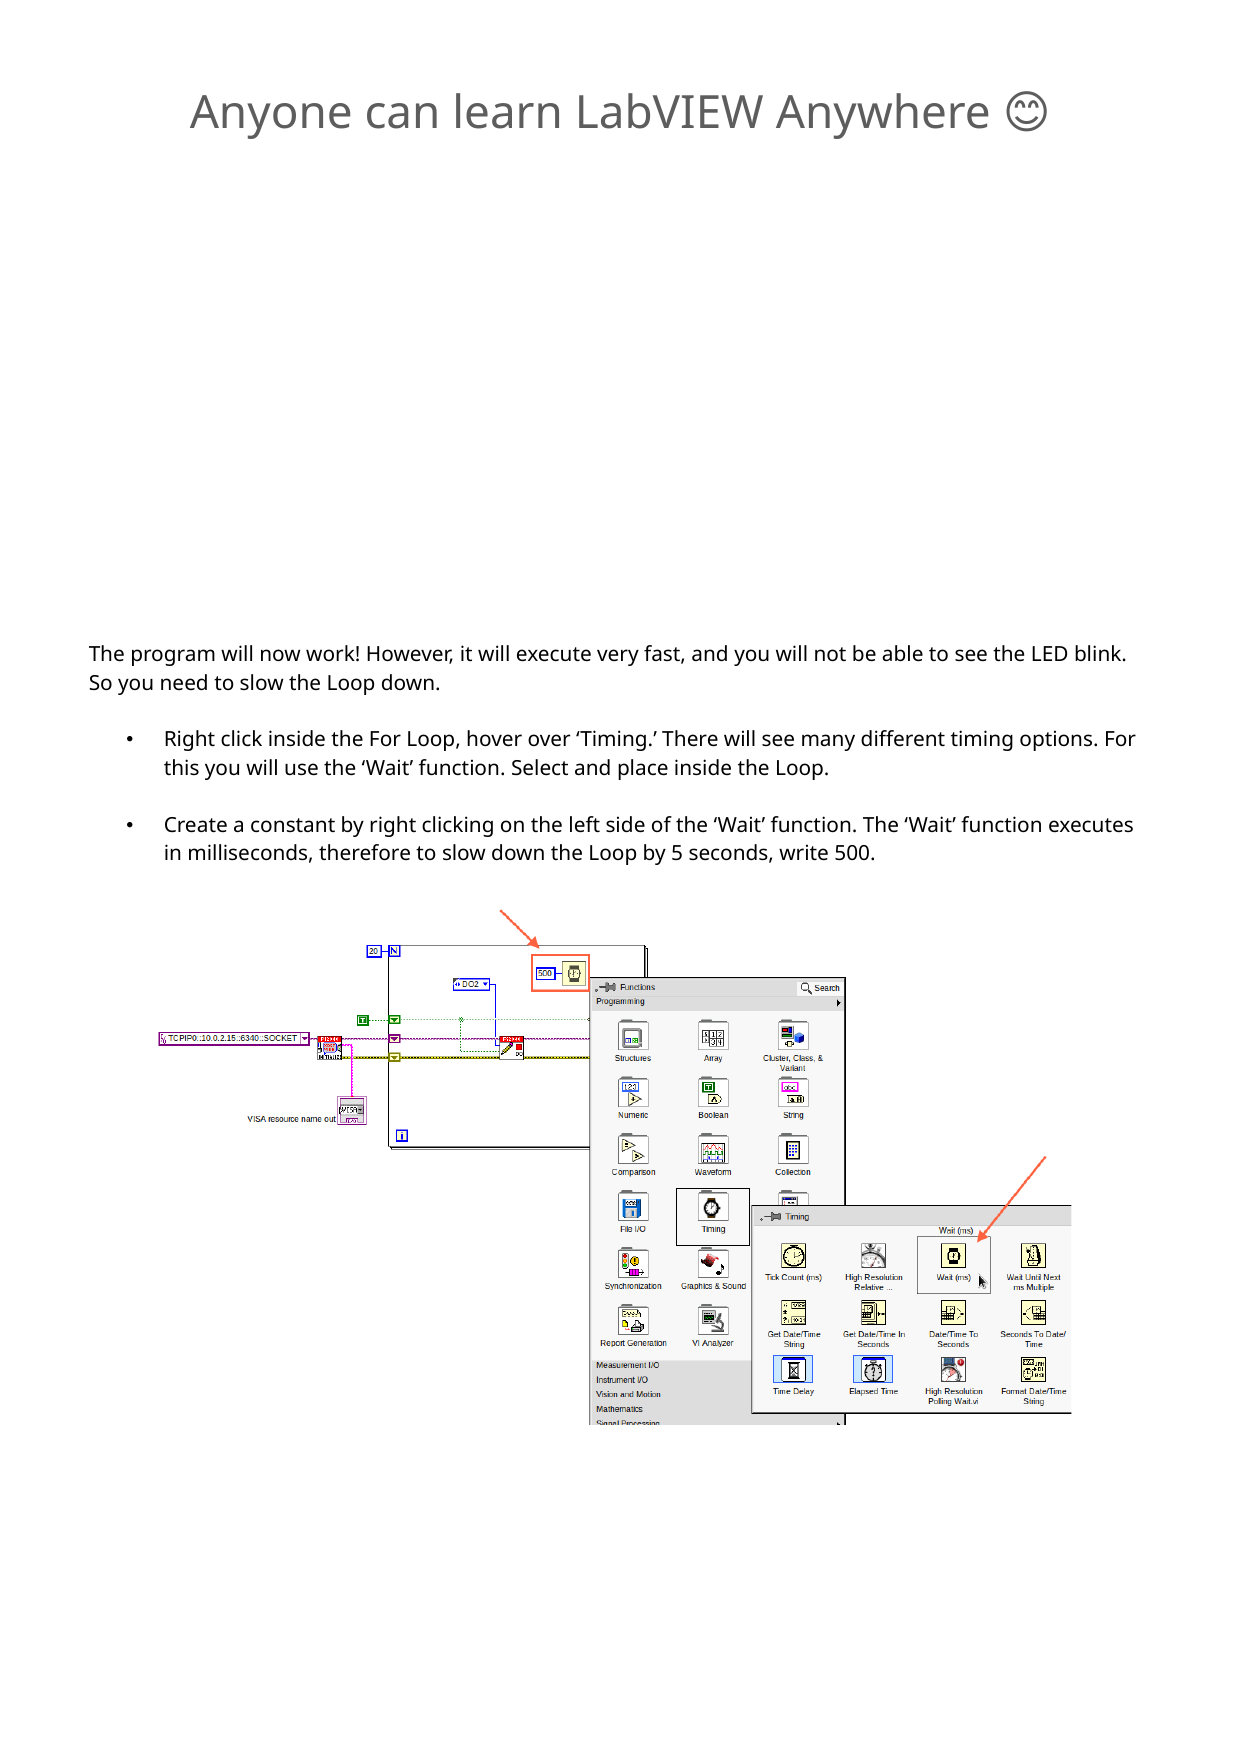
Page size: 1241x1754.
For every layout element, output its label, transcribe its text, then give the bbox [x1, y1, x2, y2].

list Right click inside the For Loop, hover over ‘Timing.’ There will see many different timing options. For this you will use the ‘Wait’ function. Select and place inside the Loop. [126, 724, 1152, 781]
text The program will now work! However, it will execute very fast, and you will not be able to see the LED blink. So you need to slow the Loop down. [88, 639, 1152, 696]
list Create a constant by right clicking on the left side of the ‘Wait’ function. The ‘Wait’ function executes in milliseconds, therefore to slow down the Loop by 5 seconds, write 500. [126, 810, 1152, 867]
picture [147, 891, 1072, 1425]
